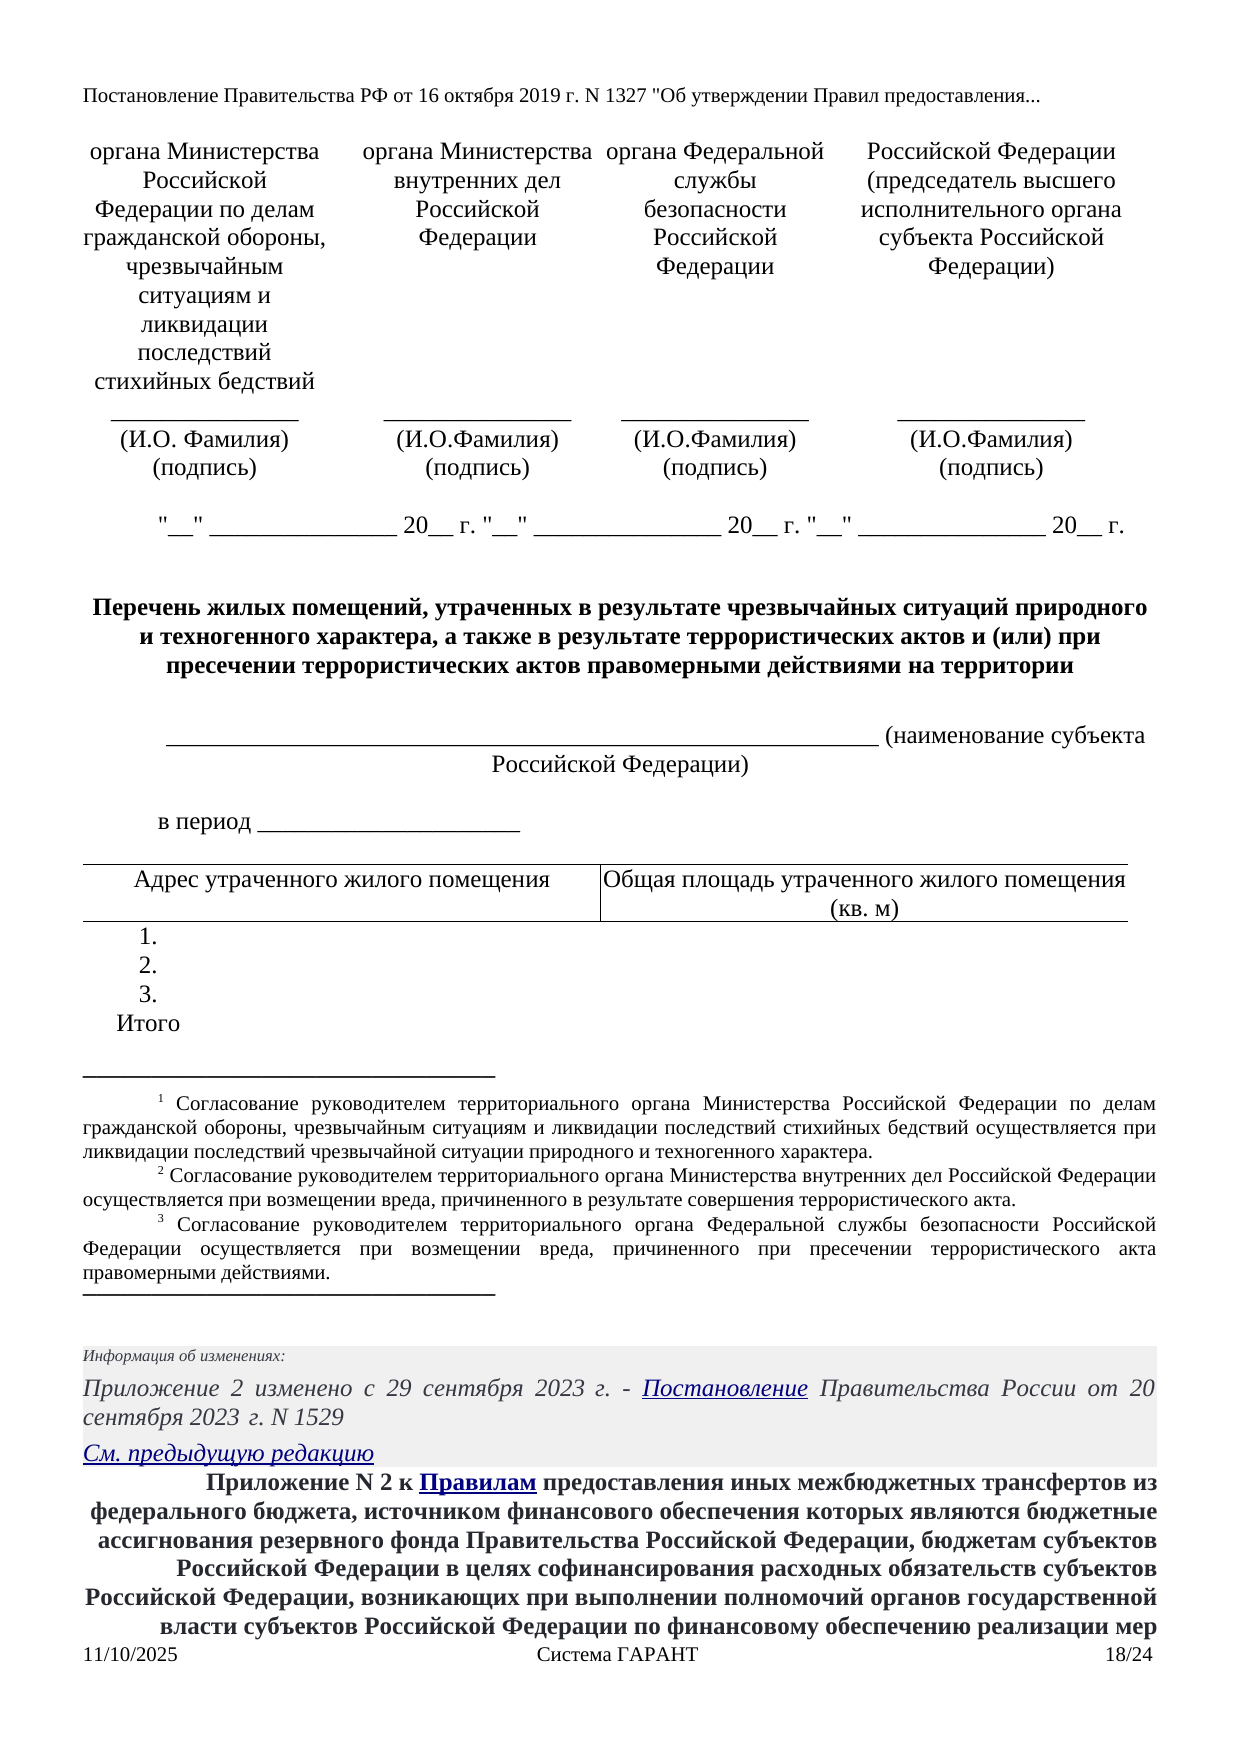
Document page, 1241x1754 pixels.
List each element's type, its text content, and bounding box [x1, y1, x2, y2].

text 3 Согласование руководителем территориального органа Федеральной службы безопасности Российской Федерации осуществляется при возмещении вреда, причиненного при пресечении террористического акта правомерными действиями. [83, 1211, 1157, 1284]
table_cell _______________ (И.О.Фамилия) (подпись) [599, 395, 831, 481]
text Приложение N 2 к Правилам предоставления иных межбюджетных трансфертов из федерального бюджета, источником финансового обеспечения которых являются бюджетные ассигнования резервного фонда Правительства Российской Федерации, бюджетам субъектов Российской Федерации в целях софинансирования расходных обязательств субъектов Российской Федерации, возникающих при выполнении полномочий органов государственной власти субъектов Российской Федерации по финансовому обеспечению реализации мер [83, 1467, 1157, 1640]
table_cell [326, 395, 356, 481]
table_cell [601, 979, 1128, 1008]
table_cell 1. [83, 922, 213, 950]
table_cell [213, 922, 601, 950]
table_cell [213, 1008, 601, 1036]
table_header органа Министерства внутренних дел Российской Федерации [356, 136, 599, 395]
text 1 Согласование руководителем территориального органа Министерства Российской Федерации по делам гражданской обороны, чрезвычайным ситуациям и ликвидации последствий стихийных бедствий осуществляется при ликвидации последствий чрезвычайной ситуации природного и техногенного характера. [83, 1091, 1157, 1163]
table_cell [213, 950, 601, 979]
table_header органа Федеральной службы безопасности Российской Федерации [599, 136, 831, 395]
text ────────────────────────────── [83, 1284, 1157, 1309]
table_cell _______________ (И.О.Фамилия) (подпись) [860, 395, 1122, 481]
text в период _____________________ [83, 806, 1157, 835]
table_header Российской Федерации (председатель высшего исполнительного органа субъекта Российской Федерации) [860, 136, 1122, 395]
table_header органа Министерства Российской Федерации по делам гражданской обороны, чрезвычайным ситуациям и ликвидации последствий стихийных бедствий [83, 136, 326, 395]
text "__" _______________ 20__ г. "__" _______________ 20__ г. "__" _______________ 20__ г. [83, 510, 1157, 539]
table_cell [601, 922, 1128, 950]
table_header [831, 136, 860, 395]
text Информация об изменениях: [287, 1346, 1157, 1365]
table_header [326, 136, 356, 395]
text 2 Согласование руководителем территориального органа Министерства внутренних дел Российской Федерации осуществляется при возмещении вреда, причиненного в результате совершения террористического акта. [83, 1163, 1157, 1211]
table_cell 3. [83, 979, 213, 1008]
subtitle Перечень жилых помещений, утраченных в результате чрезвычайных ситуаций природного и техногенного характера, а также в результате террористических актов и (или) при пресечении террористических актов правомерными действиями на территории [83, 592, 1157, 679]
table_cell _______________ (И.О.Фамилия) (подпись) [356, 395, 599, 481]
table_header Общая площадь утраченного жилого помещения (кв. м) [601, 865, 1128, 921]
text Приложение 2 изменено с 29 сентября 2023 г. - Постановление Правительства России от 20 сентября 2023 г. N 1529 [346, 1402, 1157, 1431]
table_cell [213, 979, 601, 1008]
text ────────────────────────────── [83, 1065, 1157, 1091]
table_header Адрес утраченного жилого помещения [83, 865, 600, 921]
text См. предыдущую редакцию [83, 1438, 1157, 1467]
text _________________________________________________________ (наименование субъекта Российской Федерации) [83, 720, 1157, 777]
table_cell Итого [83, 1008, 213, 1036]
table_cell 2. [83, 950, 213, 979]
table_cell [831, 395, 860, 481]
table_cell _______________ (И.О. Фамилия) (подпись) [83, 395, 326, 481]
table_cell [601, 950, 1128, 979]
table_cell [601, 1008, 1128, 1036]
